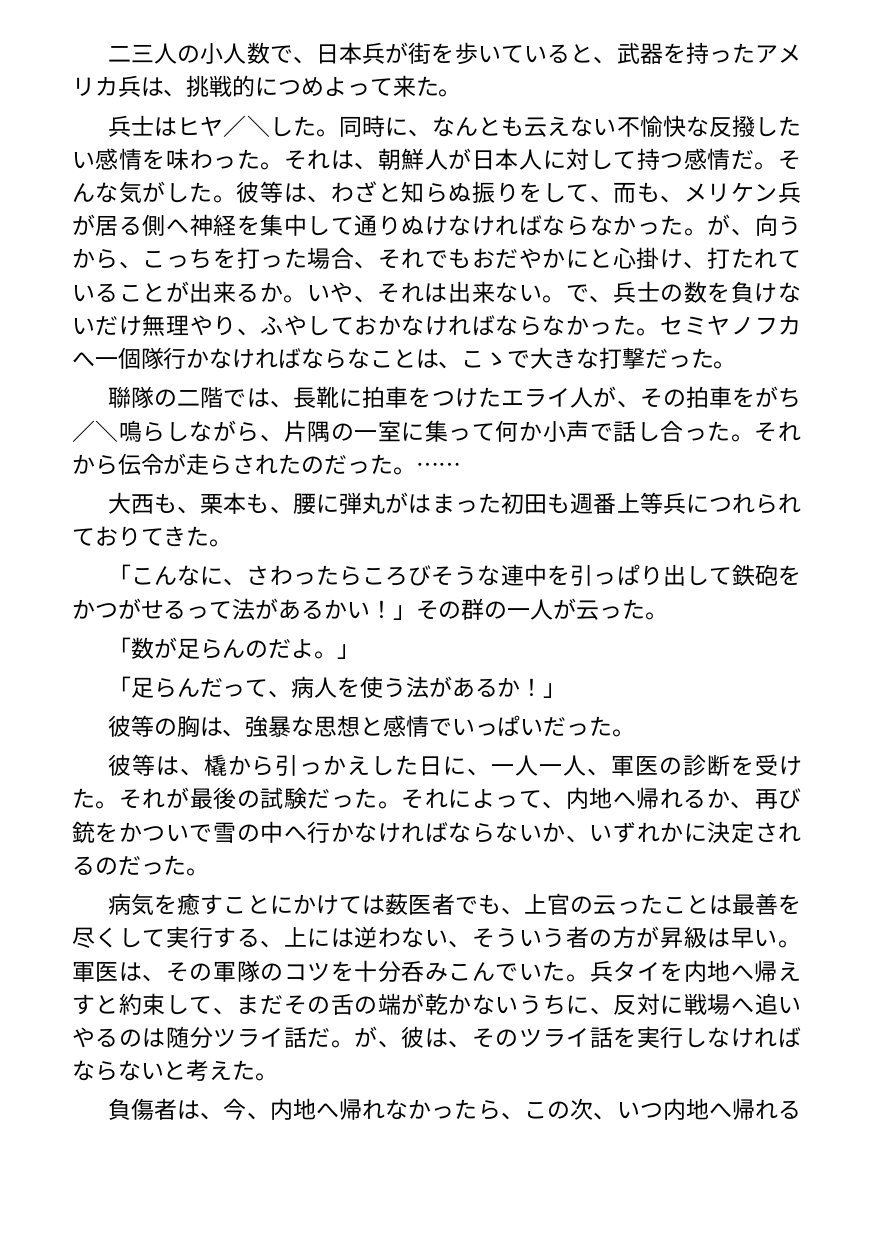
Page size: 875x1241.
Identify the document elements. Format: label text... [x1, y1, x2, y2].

text 兵士はヒヤ／＼した。同時に、なんとも云えない不愉快な反撥したい感情を味わった。それは、朝鮮人が日本人に対して持つ感情だ。そんな気がした。彼等は、わざと知らぬ振りをして、而も、メリケン兵が居る側へ神経を集中して通りぬけなければならなかった。が、向うから、こっちを打った場合、それでもおだやかにと心掛け、打たれていることが出来るか。いや、それは出来ない。で、兵士の数を負けないだけ無理やり、ふやしておかなければならなかった。セミヤノフカへ一個隊行かなければならなことは、こゝで大きな打撃だった。 [72, 108, 802, 374]
text 負傷者は、今、内地へ帰れなかったら、この次、いつ内地へ帰れる [72, 1092, 802, 1126]
text 「こんなに、さわったらころびそうな連中を引っぱり出して鉄砲をかつがせるって法があるかい！」その群の一人が云った。 [72, 558, 802, 625]
text 聯隊の二階では、長靴に拍車をつけたエライ人が、その拍車をがち／＼鳴らしながら、片隅の一室に集って何か小声で話し合った。それから伝令が走らされたのだった。…… [72, 380, 802, 480]
text 二三人の小人数で、日本兵が街を歩いていると、武器を持ったアメリカ兵は、挑戦的につめよって来た。 [72, 36, 802, 102]
text 彼等は、橇から引っかえした日に、一人一人、軍医の診断を受けた。それが最後の試験だった。それによって、内地へ帰れるか、再び銃をかついで雪の中へ行かなければならないか、いずれかに決定されるのだった。 [72, 748, 802, 881]
text 大西も、栗本も、腰に弾丸がはまった初田も週番上等兵につれられておりてきた。 [72, 486, 802, 552]
text 「数が足らんのだよ。」 [72, 631, 802, 664]
text 「足らんだって、病人を使う法があるか！」 [72, 670, 802, 703]
text 彼等の胸は、強暴な思想と感情でいっぱいだった。 [72, 709, 802, 742]
text 病気を癒すことにかけては薮医者でも、上官の云ったことは最善を尽くして実行する、上には逆わない、そういう者の方が昇級は早い。軍医は、その軍隊のコツを十分呑みこんでいた。兵タイを内地へ帰えすと約束して、まだその舌の端が乾かないうちに、反対に戦場へ追いやるのは随分ツライ話だ。が、彼は、そのツライ話を実行しなければならないと考えた。 [72, 887, 802, 1086]
